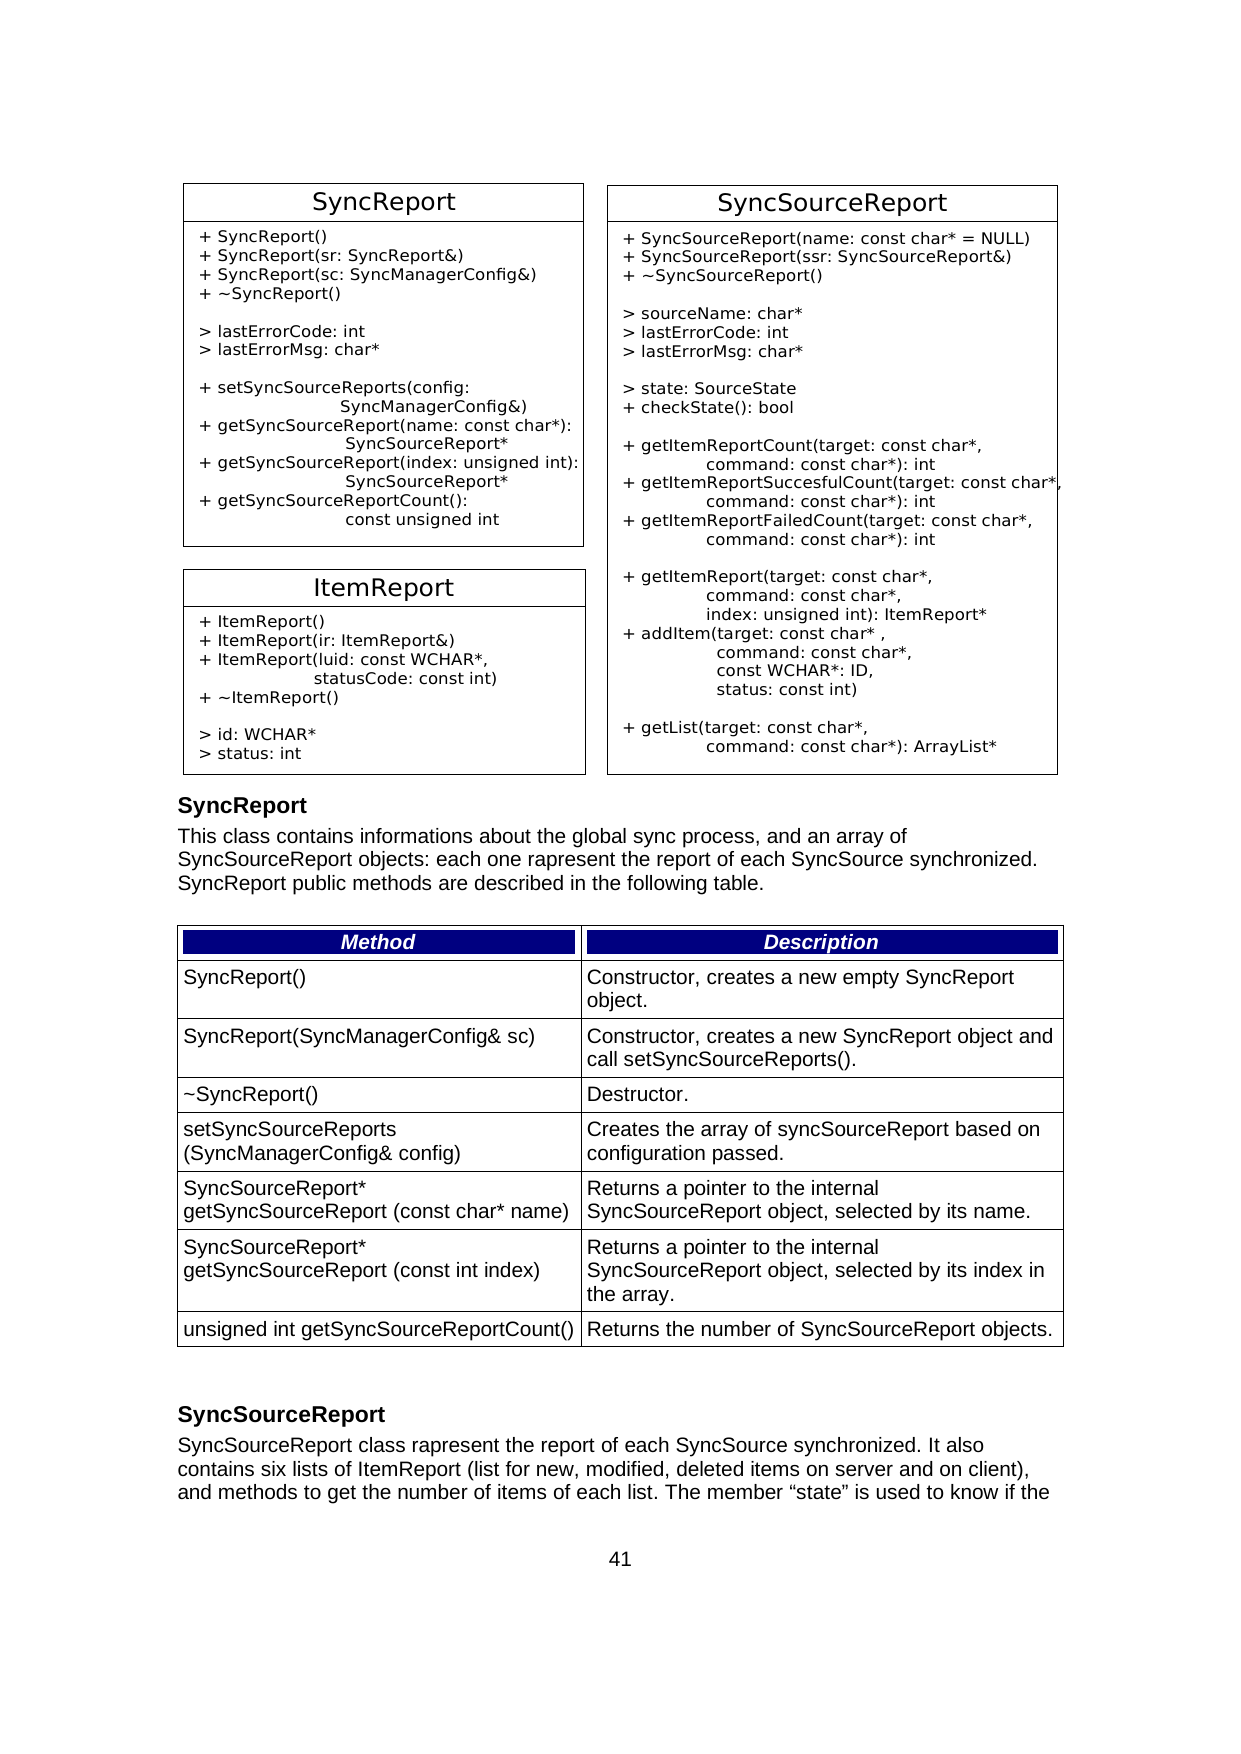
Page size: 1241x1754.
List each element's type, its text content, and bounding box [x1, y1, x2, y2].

subtitle SyncReport [177, 177, 1063, 818]
table_cell Constructor, creates a new SyncReport object and call setSyncSourceReports(). [582, 1019, 1063, 1077]
table_cell Returns a pointer to the internal SyncSourceReport object, selected by its index in the array. [582, 1230, 1063, 1311]
table_cell Destructor. [582, 1078, 1063, 1112]
table_cell SyncReport(SyncManagerConfig& sc) [178, 1019, 581, 1077]
table_cell Returns a pointer to the internal SyncSourceReport object, selected by its name. [582, 1172, 1063, 1229]
table_header Description [582, 926, 1063, 960]
table_cell Constructor, creates a new empty SyncReport object. [582, 961, 1063, 1018]
text SyncSourceReport class rapresent the report of each SyncSource synchronized. It also contains six lists of ItemReport (list for new, modified, deleted items on server and on client), and methods to get the number of items of each list. The member “state” is used to know if the [177, 1433, 1063, 1504]
table_cell setSyncSourceReports (SyncManagerConfig& config) [178, 1113, 581, 1171]
table_cell ~SyncReport() [178, 1078, 581, 1112]
table_cell SyncSourceReport* getSyncSourceReport (const char* name) [178, 1172, 581, 1229]
subtitle SyncSourceReport [177, 1401, 1063, 1427]
table_cell SyncSourceReport* getSyncSourceReport (const int index) [178, 1230, 581, 1311]
table_cell Creates the array of syncSourceReport based on configuration passed. [582, 1113, 1063, 1171]
text This class contains informations about the global sync process, and an array of SyncSourceReport objects: each one rapresent the report of each SyncSource synchronized. [177, 824, 1063, 871]
text SyncReport public methods are described in the following table. [177, 871, 1063, 895]
table_cell unsigned int getSyncSourceReportCount() [178, 1312, 581, 1346]
table_cell Returns the number of SyncSourceReport objects. [582, 1312, 1063, 1346]
table_cell SyncReport() [178, 961, 581, 1018]
table_header Method [178, 926, 581, 960]
